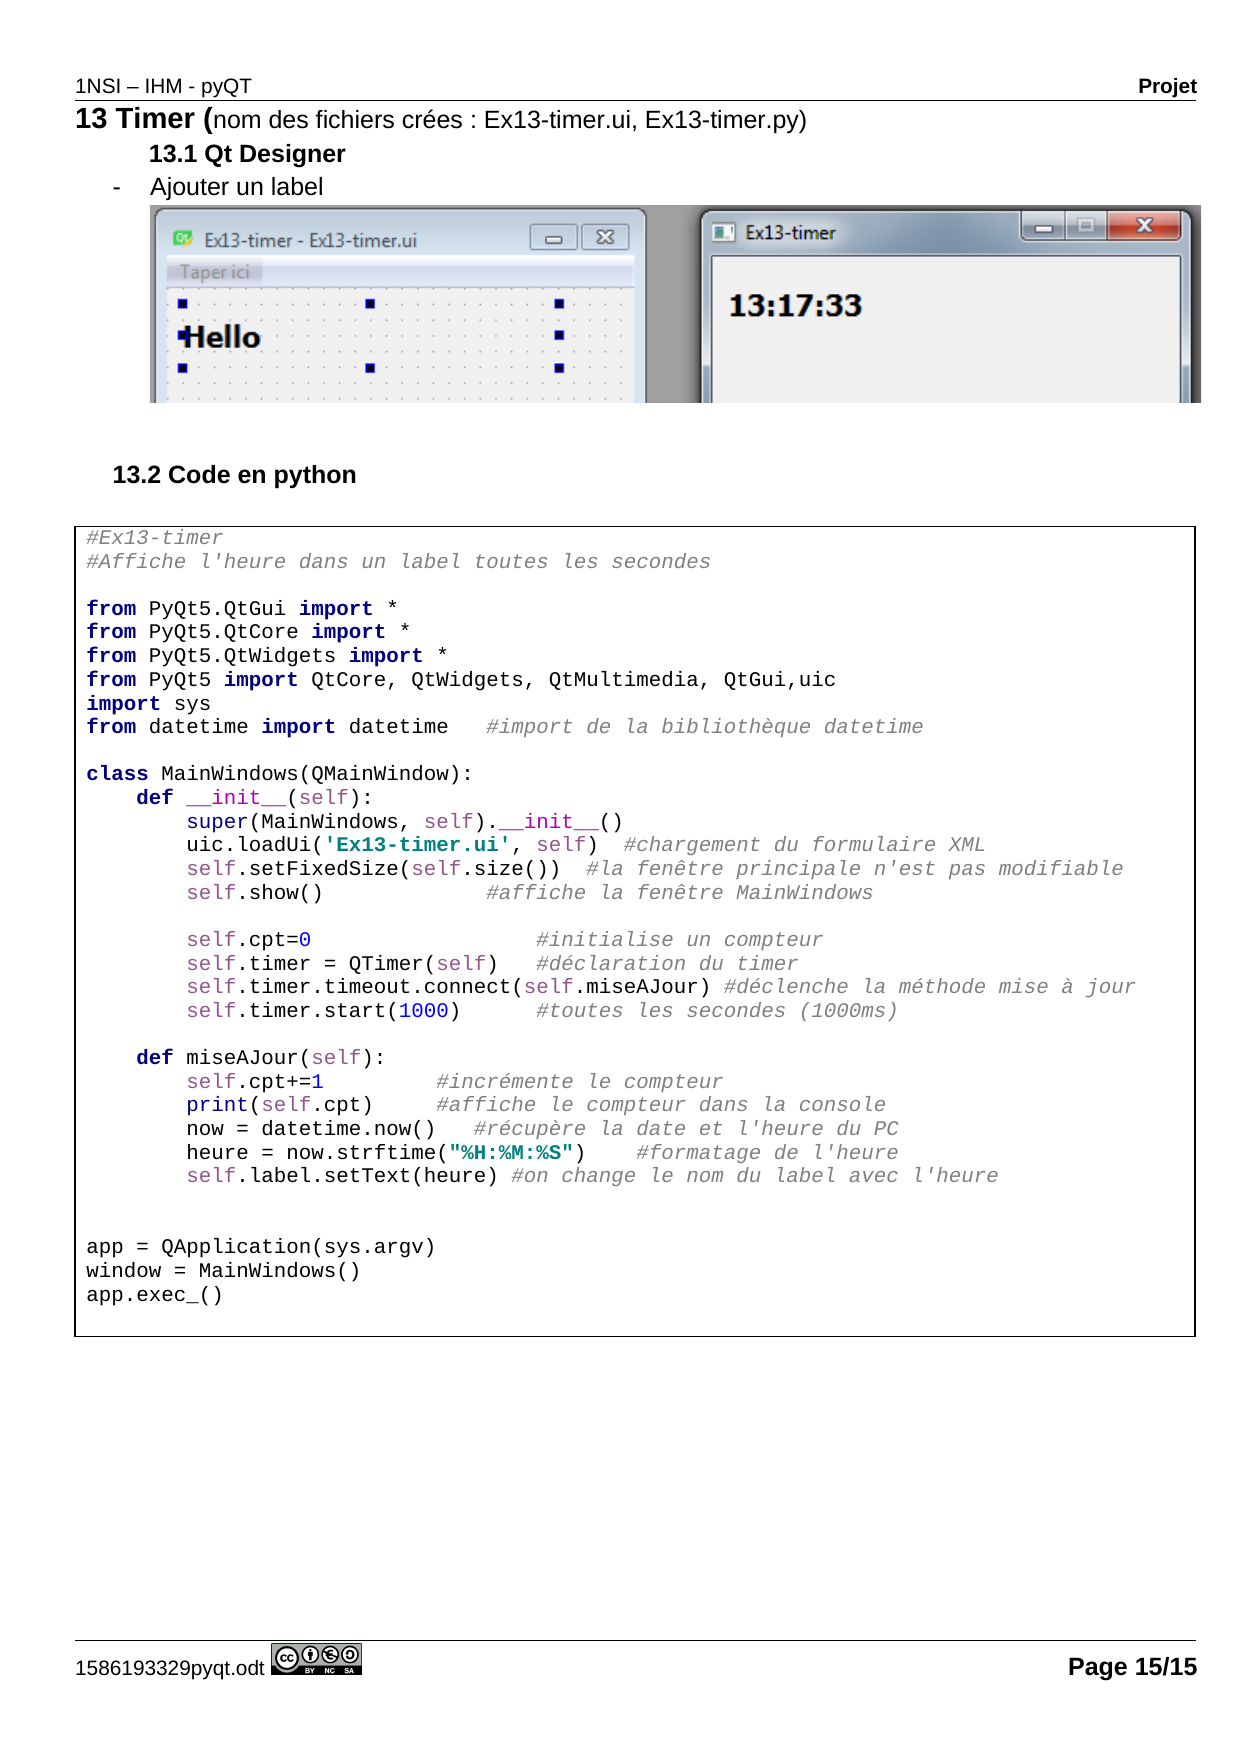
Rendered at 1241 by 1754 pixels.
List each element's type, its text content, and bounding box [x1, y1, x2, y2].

picture [271, 1643, 362, 1675]
table_header #Ex13-timer #Affiche l'heure dans un label toutes les secondes from PyQt5.QtGui import * from PyQt5.QtCore import * from PyQt5.QtWidgets import * from PyQt5 import QtCore, QtWidgets, QtMultimedia, QtGui,uic import sys from datetime import datetime #import de la bibliothèque datetime class MainWindows(QMainWindow): def __init__(self): super(MainWindows, self).__init__() uic.loadUi('Ex13-timer.ui', self) #chargement du formulaire XML self.setFixedSize(self.size()) #la fenêtre principale n'est pas modifiable self.show() #affiche la fenêtre MainWindows self.cpt=0 #initialise un compteur self.timer = QTimer(self) #déclaration du timer self.timer.timeout.connect(self.miseAJour) #déclenche la méthode mise à jour self.timer.start(1000) #toutes les secondes (1000ms) def miseAJour(self): self.cpt+=1 #incrémente le compteur print(self.cpt) #affiche le compteur dans la console now = datetime.now() #récupère la date et l'heure du PC heure = now.strftime("%H:%M:%S") #formatage de l'heure self.label.setText(heure) #on change le nom du label avec l'heure app = QApplication(sys.argv) window = MainWindows() app.exec_() [76, 527, 1194, 1336]
list Ajouter un label [112, 172, 1196, 201]
text 13.1 Qt Designer [75, 139, 1196, 168]
picture [150, 205, 1202, 403]
text 13.2 Code en python [112, 460, 1196, 489]
text 13 Timer (nom des fichiers crées : Ex13-timer.ui, Ex13-timer.py) [75, 101, 1196, 134]
